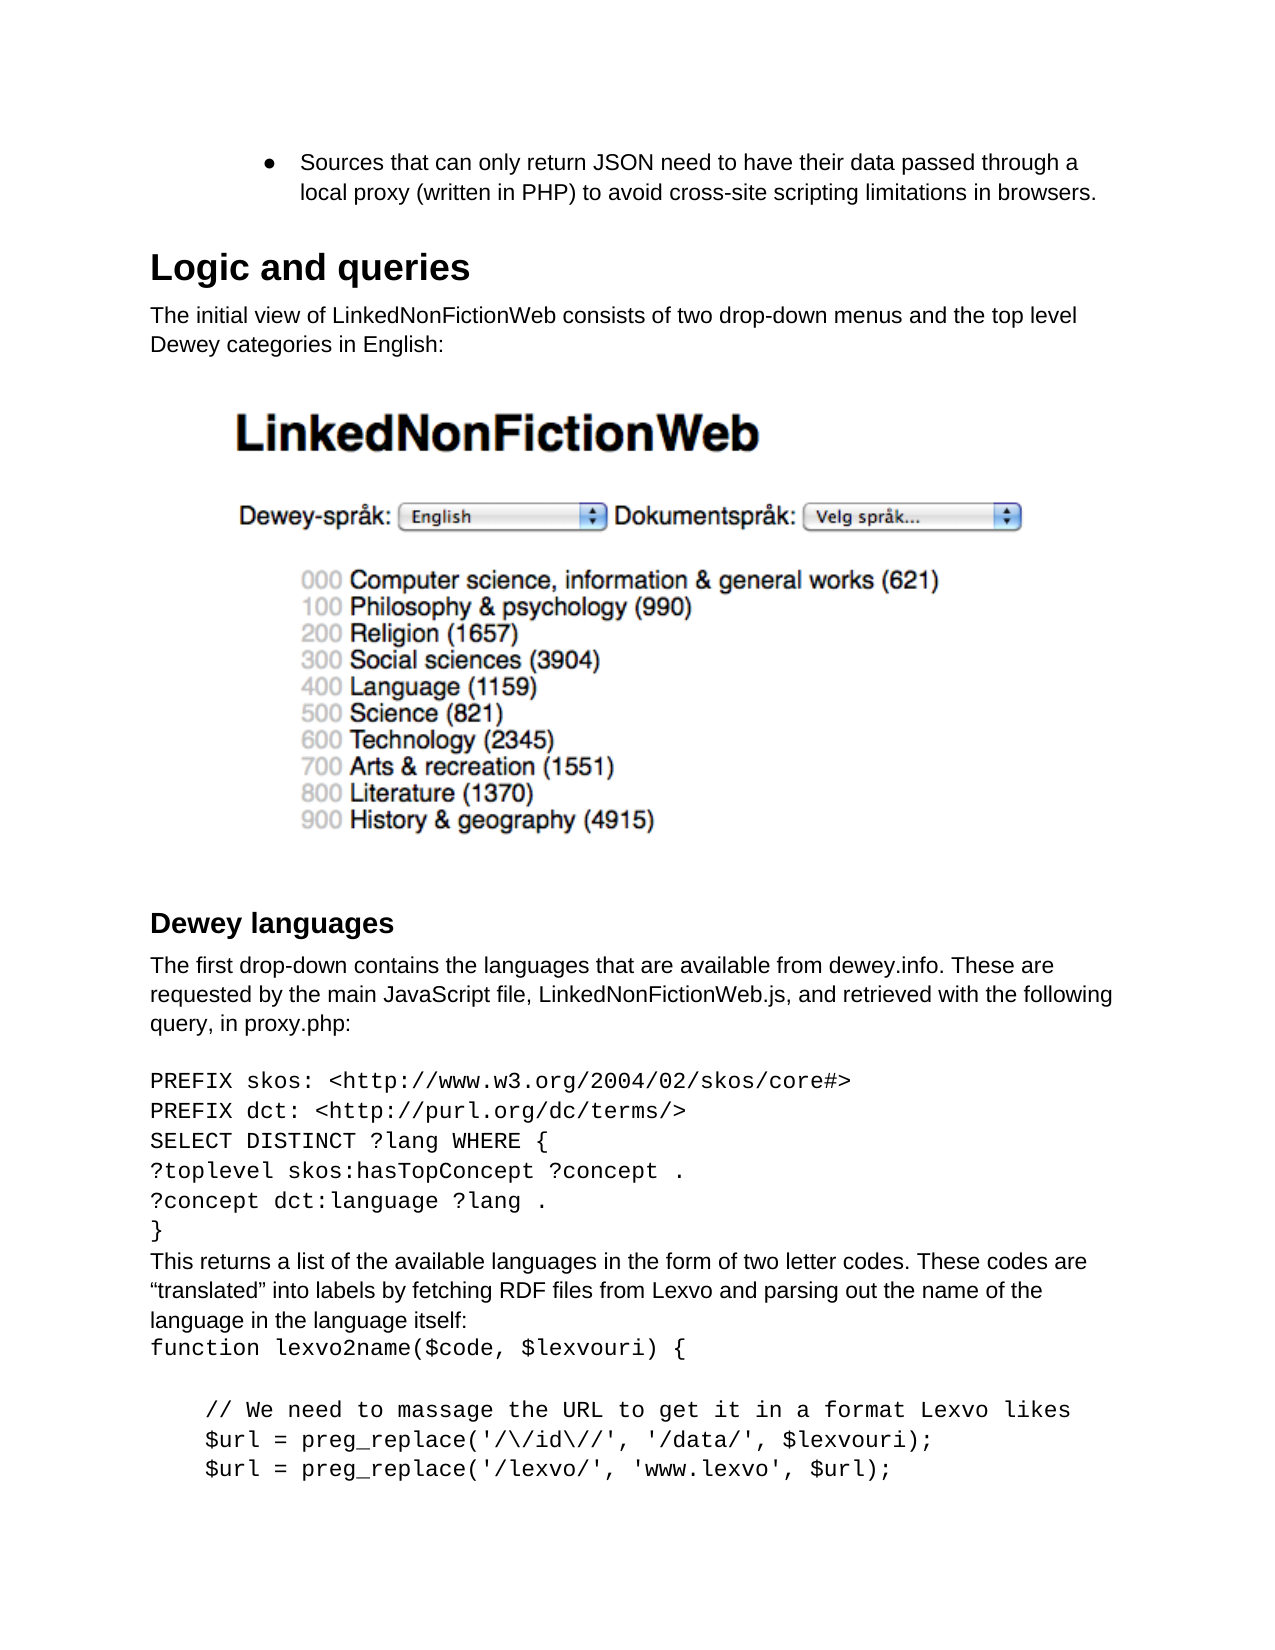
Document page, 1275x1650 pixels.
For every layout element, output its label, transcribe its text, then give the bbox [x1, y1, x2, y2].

text The initial view of LinkedNonFictionWeb consists of two drop-down menus and the top level Dewey categories in English: [150, 303, 1125, 358]
picture [228, 390, 1047, 874]
list Sources that can only return JSON need to have their data passed through a local proxy (written in PHP) to avoid cross-site scripting limitations in browsers. [262, 150, 1125, 205]
subtitle Logic and queries [150, 246, 1125, 288]
text } [150, 1219, 1125, 1245]
text $url = preg_replace('/lexvo/', 'www.lexvo', $url); [150, 1458, 1125, 1484]
text ?concept dct:language ?lang . [150, 1189, 1125, 1215]
text PREFIX dct: <http://purl.org/dc/terms/> [150, 1099, 1125, 1126]
text // We need to massage the URL to get it in a format Lexvo likes [150, 1398, 1125, 1424]
text SELECT DISTINCT ?lang WHERE { [150, 1129, 1125, 1155]
subtitle Dewey languages [150, 907, 1125, 939]
text ?toplevel skos:hasTopConcept ?concept . [150, 1159, 1125, 1185]
text $url = preg_replace('/\/id\//', '/data/', $lexvouri); [150, 1428, 1125, 1454]
text function lexvo2name($code, $lexvouri) { [150, 1337, 1125, 1363]
text PREFIX skos: <http://www.w3.org/2004/02/skos/core#> [150, 1070, 1125, 1096]
text The first drop-down contains the languages that are available from dewey.info. These are requested by the main JavaScript file, LinkedNonFictionWeb.js, and retrieved with the following query, in proxy.php: [150, 952, 1125, 1037]
text This returns a list of the available languages in the form of two letter codes. These codes are “translated” into labels by fetching RDF files from Lexvo and parsing out the name of the language in the language itself: [150, 1248, 1125, 1333]
